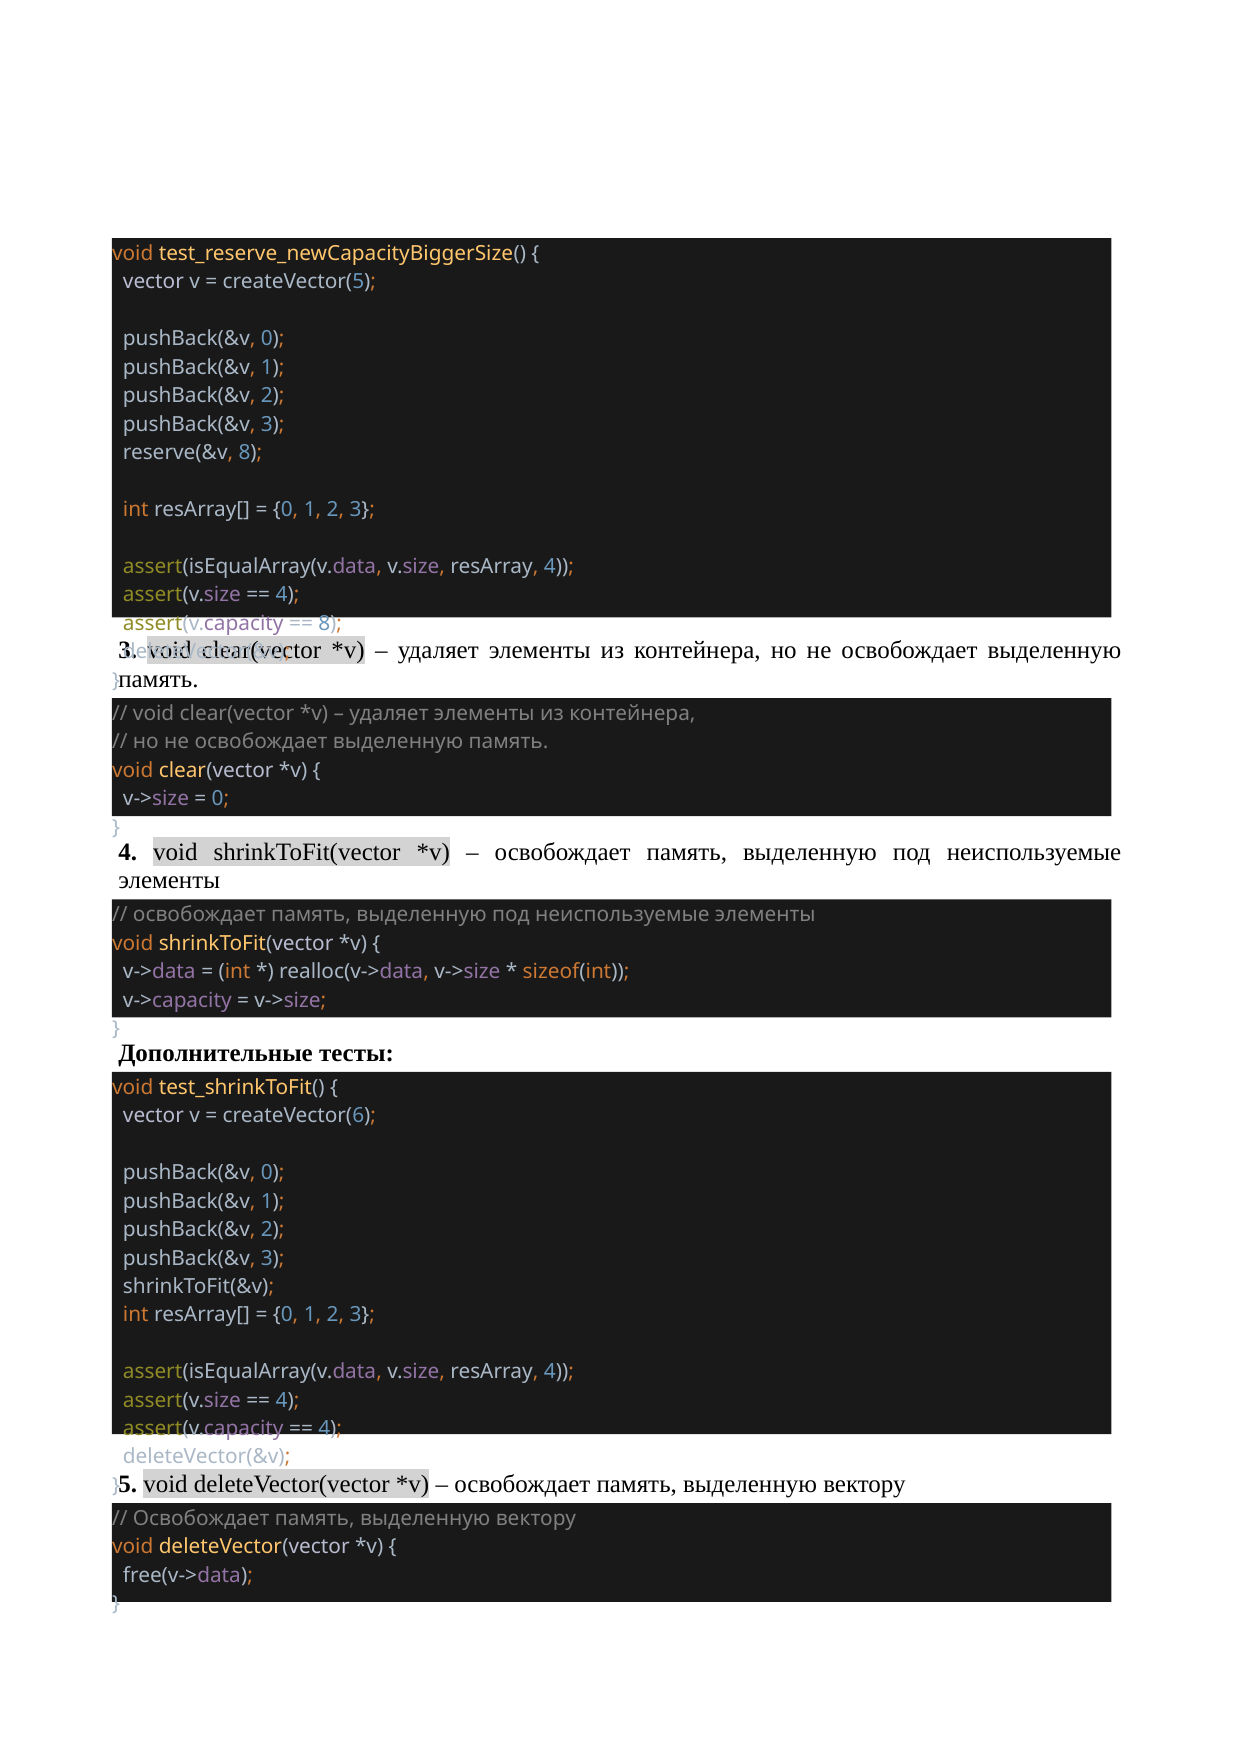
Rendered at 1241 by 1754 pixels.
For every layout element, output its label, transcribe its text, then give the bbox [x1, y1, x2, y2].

text 4. void shrinkToFit(vector *v) – освобождает память, выделенную под неиспользуемые элементы [118, 837, 1122, 894]
text 3. void clear(vector *v) – удаляет элементы из контейнера, но не освобождает выделенную память. [118, 636, 1122, 693]
text 5. void deleteVector(vector *v) – освобождает память, выделенную вектору [118, 1469, 1122, 1498]
text Дополнительные тесты: [118, 1038, 1122, 1067]
